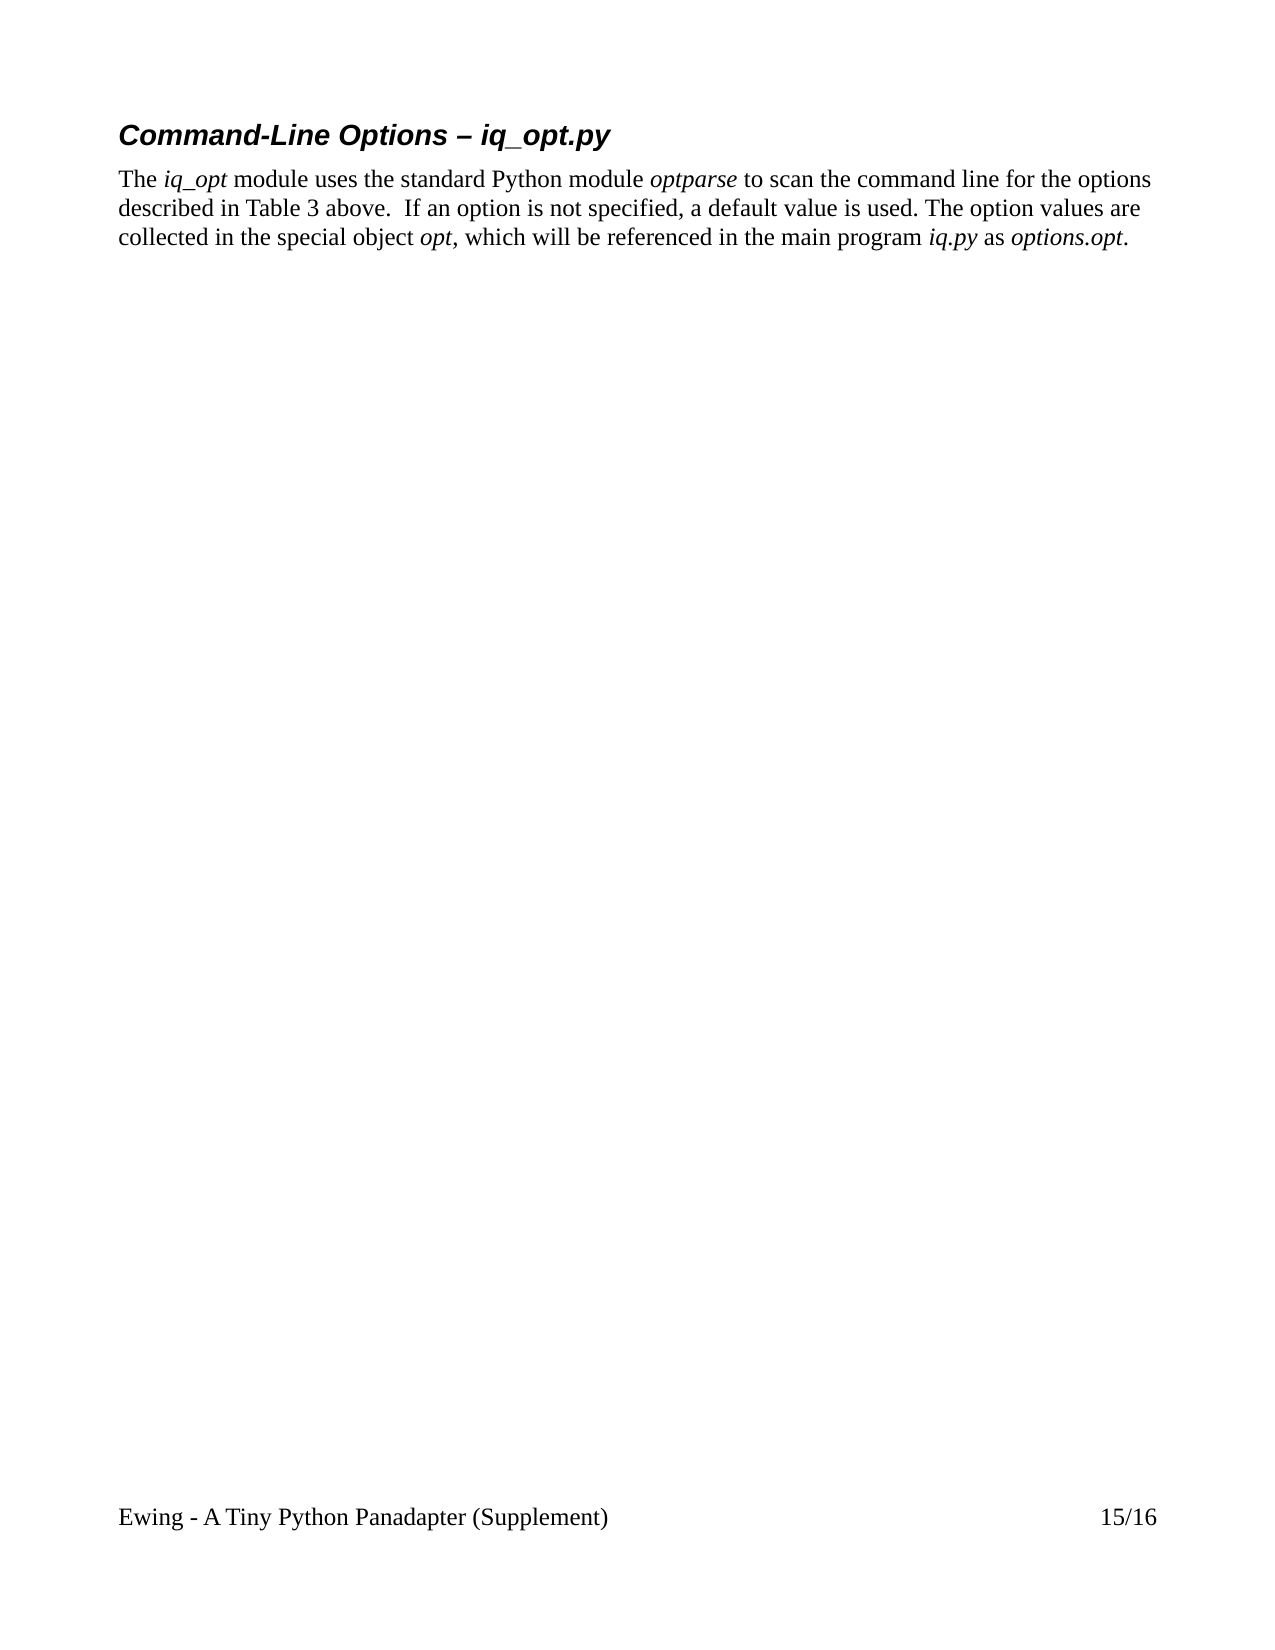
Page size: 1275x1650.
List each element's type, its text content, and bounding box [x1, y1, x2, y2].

subtitle Command-Line Options – iq_opt.py [118, 118, 1157, 152]
text The iq_opt module uses the standard Python module optparse to scan the command line for the options described in Table 3 above. If an option is not specified, a default value is used. The option values are collected in the special object opt, which will be referenced in the main program iq.py as options.opt. [118, 164, 1157, 250]
